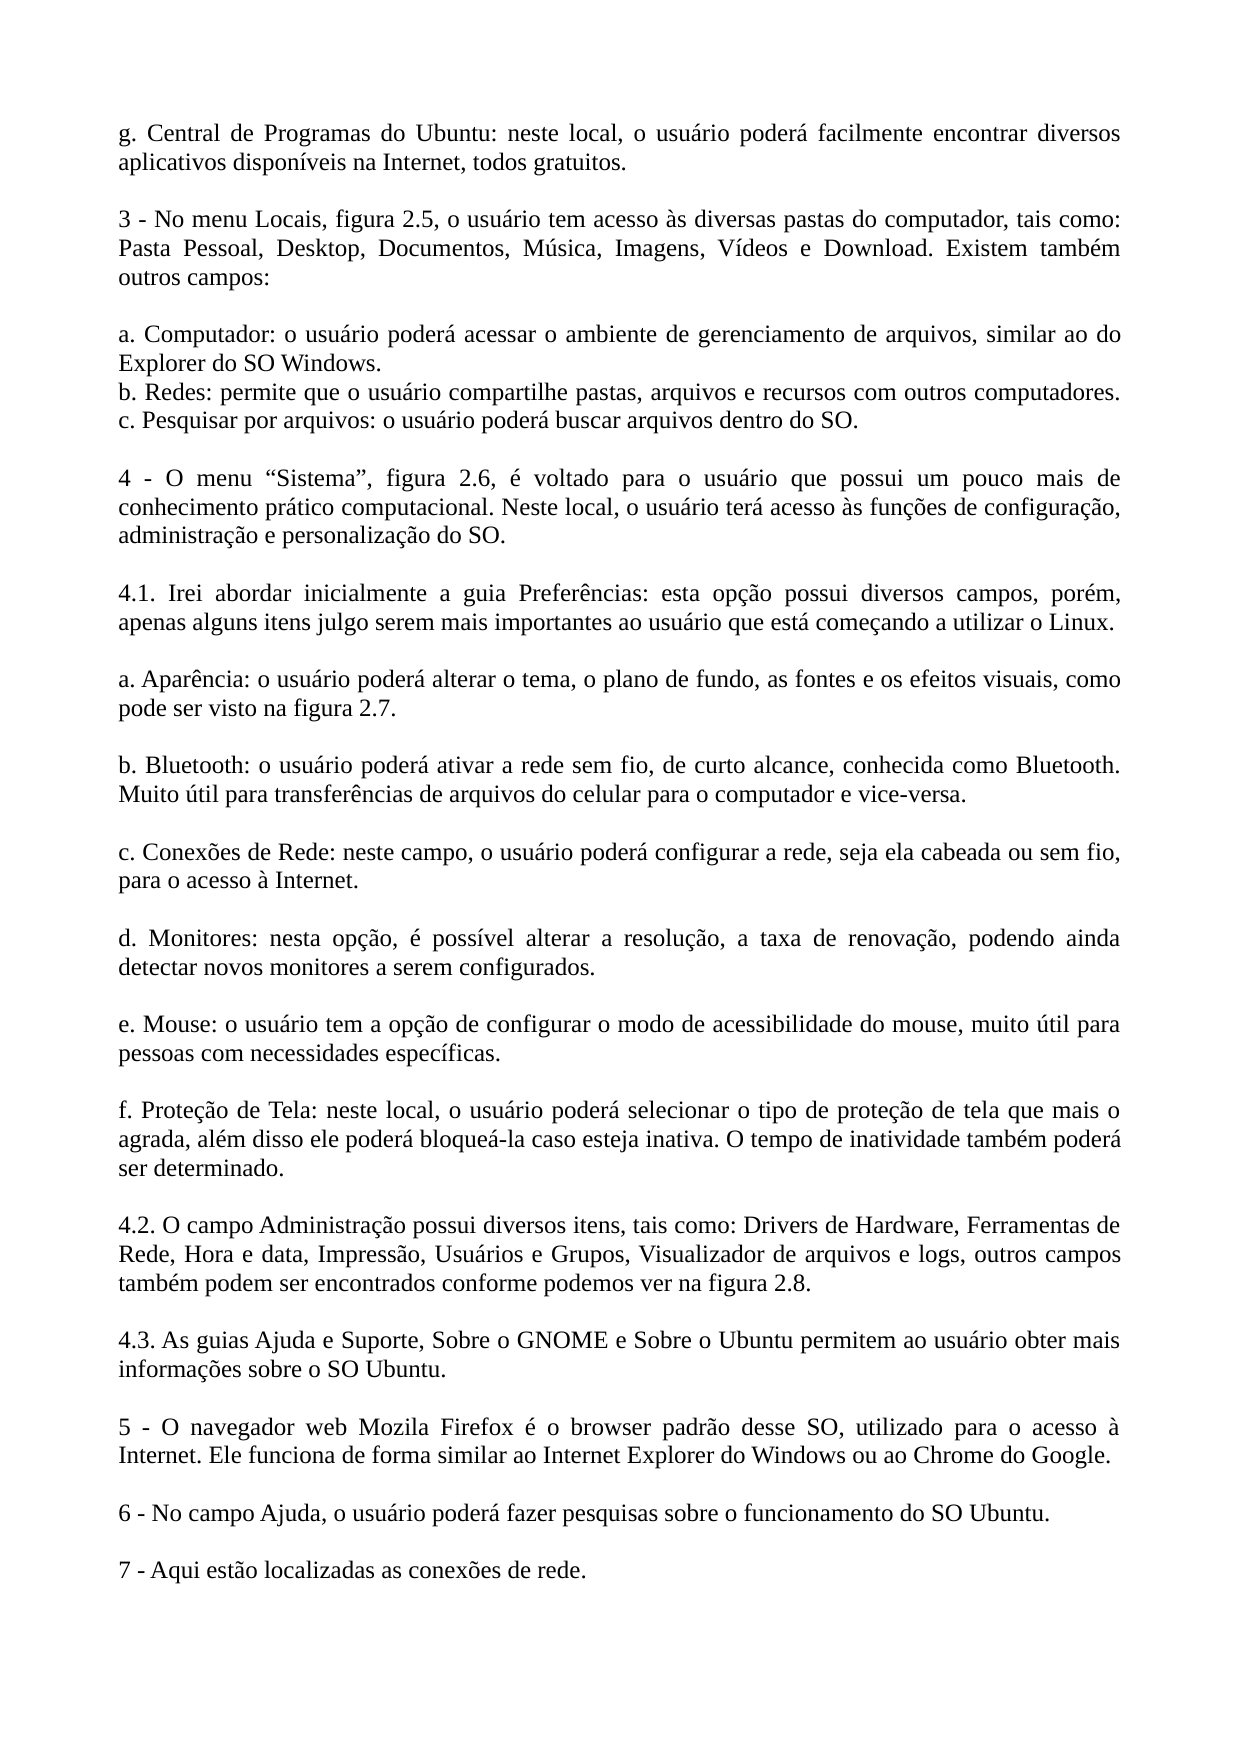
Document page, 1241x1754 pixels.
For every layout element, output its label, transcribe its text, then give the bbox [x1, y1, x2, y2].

text b. Bluetooth: o usuário poderá ativar a rede sem fio, de curto alcance, conhecida como Bluetooth. Muito útil para transferências de arquivos do celular para o computador e vice-versa. [118, 751, 1122, 808]
text e. Mouse: o usuário tem a opção de configurar o modo de acessibilidade do mouse, muito útil para pessoas com necessidades específicas. [118, 1009, 1122, 1067]
text f. Proteção de Tela: neste local, o usuário poderá selecionar o tipo de proteção de tela que mais o agrada, além disso ele poderá bloqueá-la caso esteja inativa. O tempo de inatividade também poderá ser determinado. [118, 1096, 1122, 1182]
text a. Aparência: o usuário poderá alterar o tema, o plano de fundo, as fontes e os efeitos visuais, como pode ser visto na figura 2.7. [118, 664, 1122, 722]
text 4 - O menu “Sistema”, figura 2.6, é voltado para o usuário que possui um pouco mais de conhecimento prático computacional. Neste local, o usuário terá acesso às funções de configuração, administração e personalização do SO. [118, 463, 1122, 549]
text d. Monitores: nesta opção, é possível alterar a resolução, a taxa de renovação, podendo ainda detectar novos monitores a serem configurados. [118, 923, 1122, 981]
text 3 - No menu Locais, figura 2.5, o usuário tem acesso às diversas pastas do computador, tais como: Pasta Pessoal, Desktop, Documentos, Música, Imagens, Vídeos e Download. Existem também outros campos: [118, 204, 1122, 291]
text 4.2. O campo Administração possui diversos itens, tais como: Drivers de Hardware, Ferramentas de Rede, Hora e data, Impressão, Usuários e Grupos, Visualizador de arquivos e logs, outros campos também podem ser encontrados conforme podemos ver na figura 2.8. [118, 1211, 1122, 1297]
text a. Computador: o usuário poderá acessar o ambiente de gerenciamento de arquivos, similar ao do Explorer do SO Windows. [118, 319, 1122, 377]
text 6 - No campo Ajuda, o usuário poderá fazer pesquisas sobre o funcionamento do SO Ubuntu. [118, 1498, 1122, 1527]
text 4.1. Irei abordar inicialmente a guia Preferências: esta opção possui diversos campos, porém, apenas alguns itens julgo serem mais importantes ao usuário que está começando a utilizar o Linux. [118, 578, 1122, 636]
text g. Central de Programas do Ubuntu: neste local, o usuário poderá facilmente encontrar diversos aplicativos disponíveis na Internet, todos gratuitos. [118, 118, 1122, 176]
text c. Conexões de Rede: neste campo, o usuário poderá configurar a rede, seja ela cabeada ou sem fio, para o acesso à Internet. [118, 837, 1122, 894]
text b. Redes: permite que o usuário compartilhe pastas, arquivos e recursos com outros computadores. c. Pesquisar por arquivos: o usuário poderá buscar arquivos dentro do SO. [118, 377, 1122, 434]
text 4.3. As guias Ajuda e Suporte, Sobre o GNOME e Sobre o Ubuntu permitem ao usuário obter mais informações sobre o SO Ubuntu. [118, 1326, 1122, 1383]
text 7 - Aqui estão localizadas as conexões de rede. [118, 1556, 1122, 1584]
text 5 - O navegador web Mozila Firefox é o browser padrão desse SO, utilizado para o acesso à Internet. Ele funciona de forma similar ao Internet Explorer do Windows ou ao Chrome do Google. [118, 1412, 1122, 1469]
